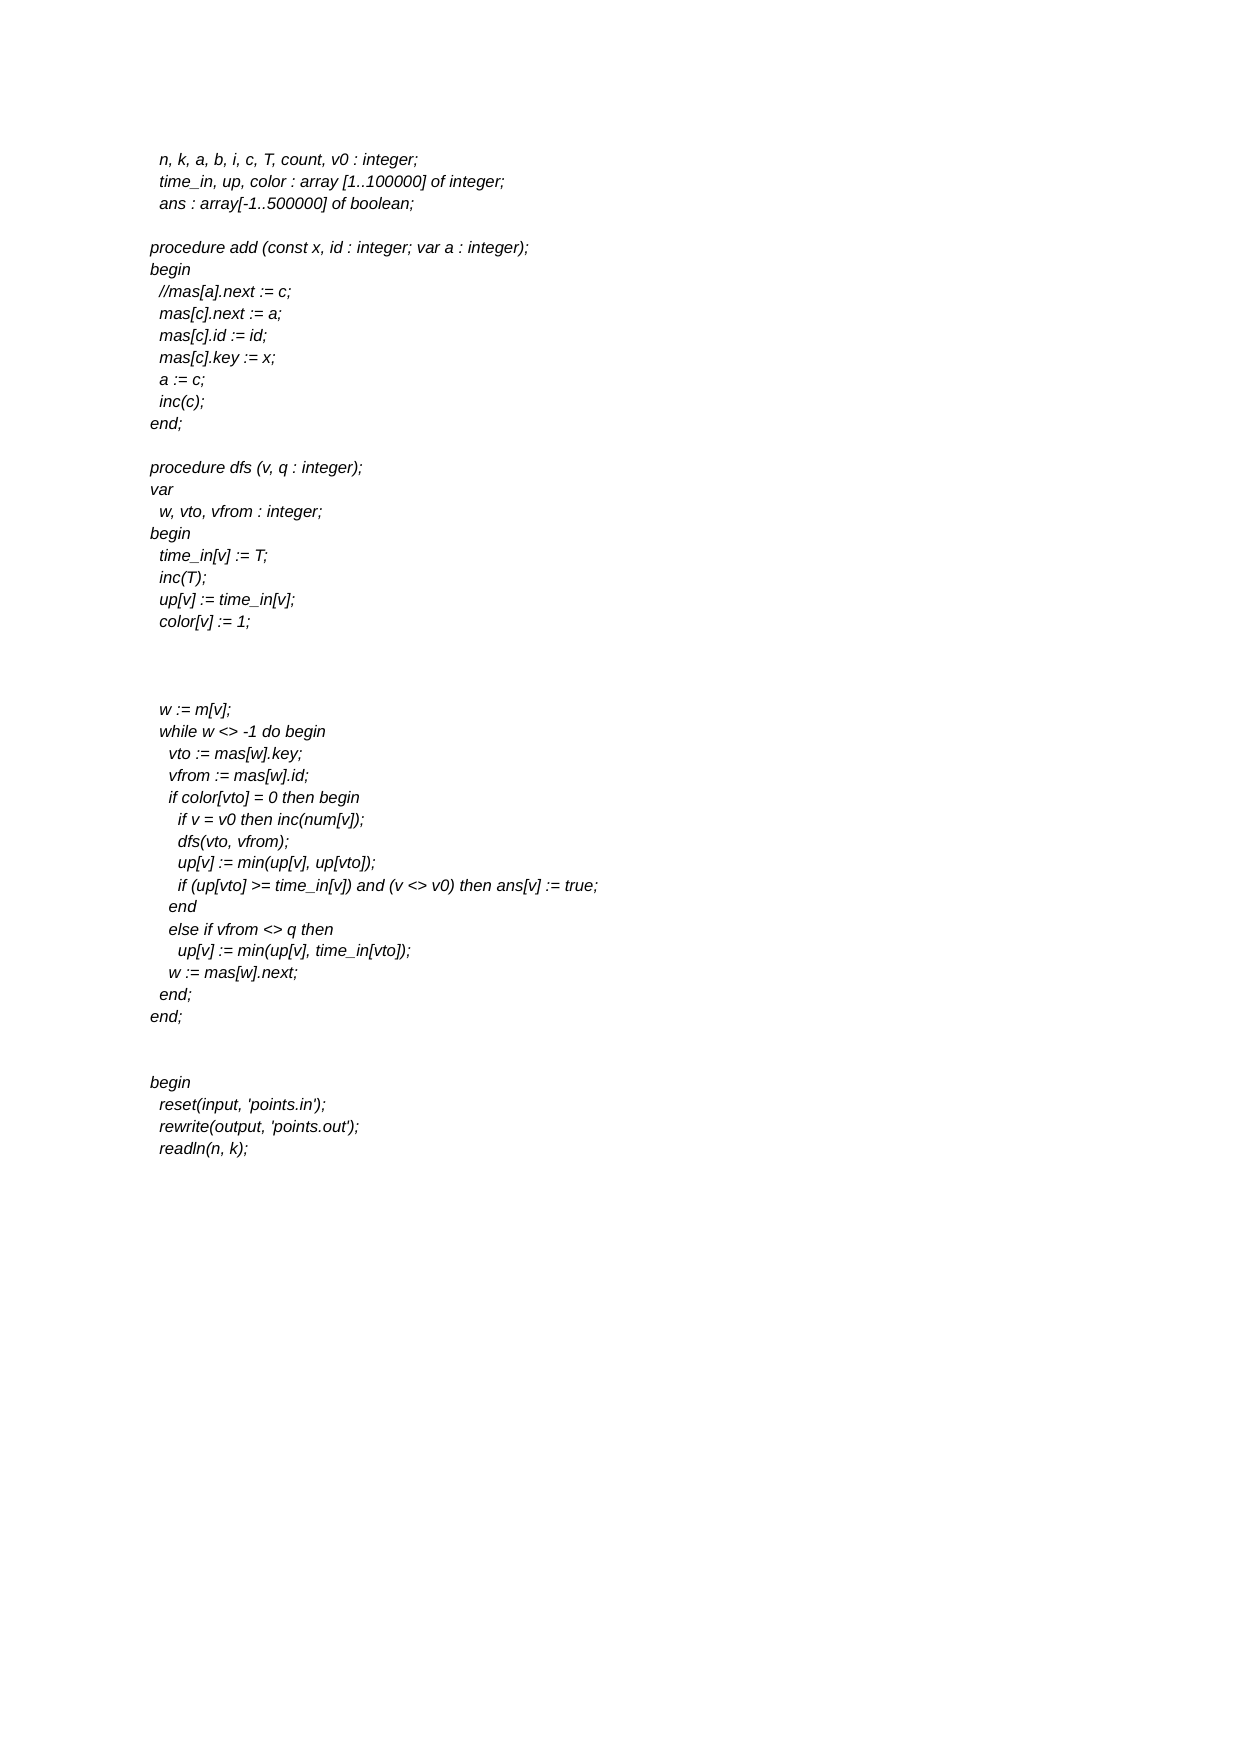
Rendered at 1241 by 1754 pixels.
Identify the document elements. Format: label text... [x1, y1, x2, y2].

text mas[c].next := a; [150, 304, 1090, 323]
text end [150, 897, 1090, 916]
text inc(c); [150, 392, 1090, 411]
text begin [150, 1073, 1090, 1092]
text color[v] := 1; [150, 612, 1090, 631]
text readln(n, k); [150, 1139, 1090, 1158]
text n, k, a, b, i, c, T, count, v0 : integer; [150, 150, 1090, 169]
text ans : array[-1..500000] of boolean; [150, 194, 1090, 213]
text end; [150, 414, 1090, 433]
text mas[c].key := x; [150, 348, 1090, 367]
text end; [150, 1007, 1090, 1026]
text up[v] := min(up[v], time_in[vto]); [150, 941, 1090, 960]
text procedure add (const x, id : integer; var a : integer); [150, 238, 1090, 257]
text vto := mas[w].key; [150, 743, 1090, 763]
text if (up[vto] >= time_in[v]) and (v <> v0) then ans[v] := true; [150, 875, 1090, 894]
text reset(input, 'points.in'); [150, 1095, 1090, 1114]
text else if vfrom <> q then [150, 919, 1090, 938]
text mas[c].id := id; [150, 326, 1090, 345]
text time_in, up, color : array [1..100000] of integer; [150, 172, 1090, 191]
text //mas[a].next := c; [150, 282, 1090, 301]
text end; [150, 985, 1090, 1004]
text time_in[v] := T; [150, 546, 1090, 565]
text begin [150, 260, 1090, 279]
text w := m[v]; [150, 699, 1090, 719]
text inc(T); [150, 568, 1090, 587]
text if v = v0 then inc(num[v]); [150, 809, 1090, 828]
text up[v] := time_in[v]; [150, 589, 1090, 609]
text procedure dfs (v, q : integer); [150, 458, 1090, 477]
text begin [150, 524, 1090, 543]
text up[v] := min(up[v], up[vto]); [150, 853, 1090, 872]
text w := mas[w].next; [150, 963, 1090, 982]
text if color[vto] = 0 then begin [150, 787, 1090, 807]
text a := c; [150, 370, 1090, 389]
text dfs(vto, vfrom); [150, 831, 1090, 851]
text rewrite(output, 'points.out'); [150, 1117, 1090, 1136]
text var [150, 480, 1090, 499]
text vfrom := mas[w].id; [150, 765, 1090, 784]
text w, vto, vfrom : integer; [150, 502, 1090, 521]
text while w <> -1 do begin [150, 721, 1090, 741]
